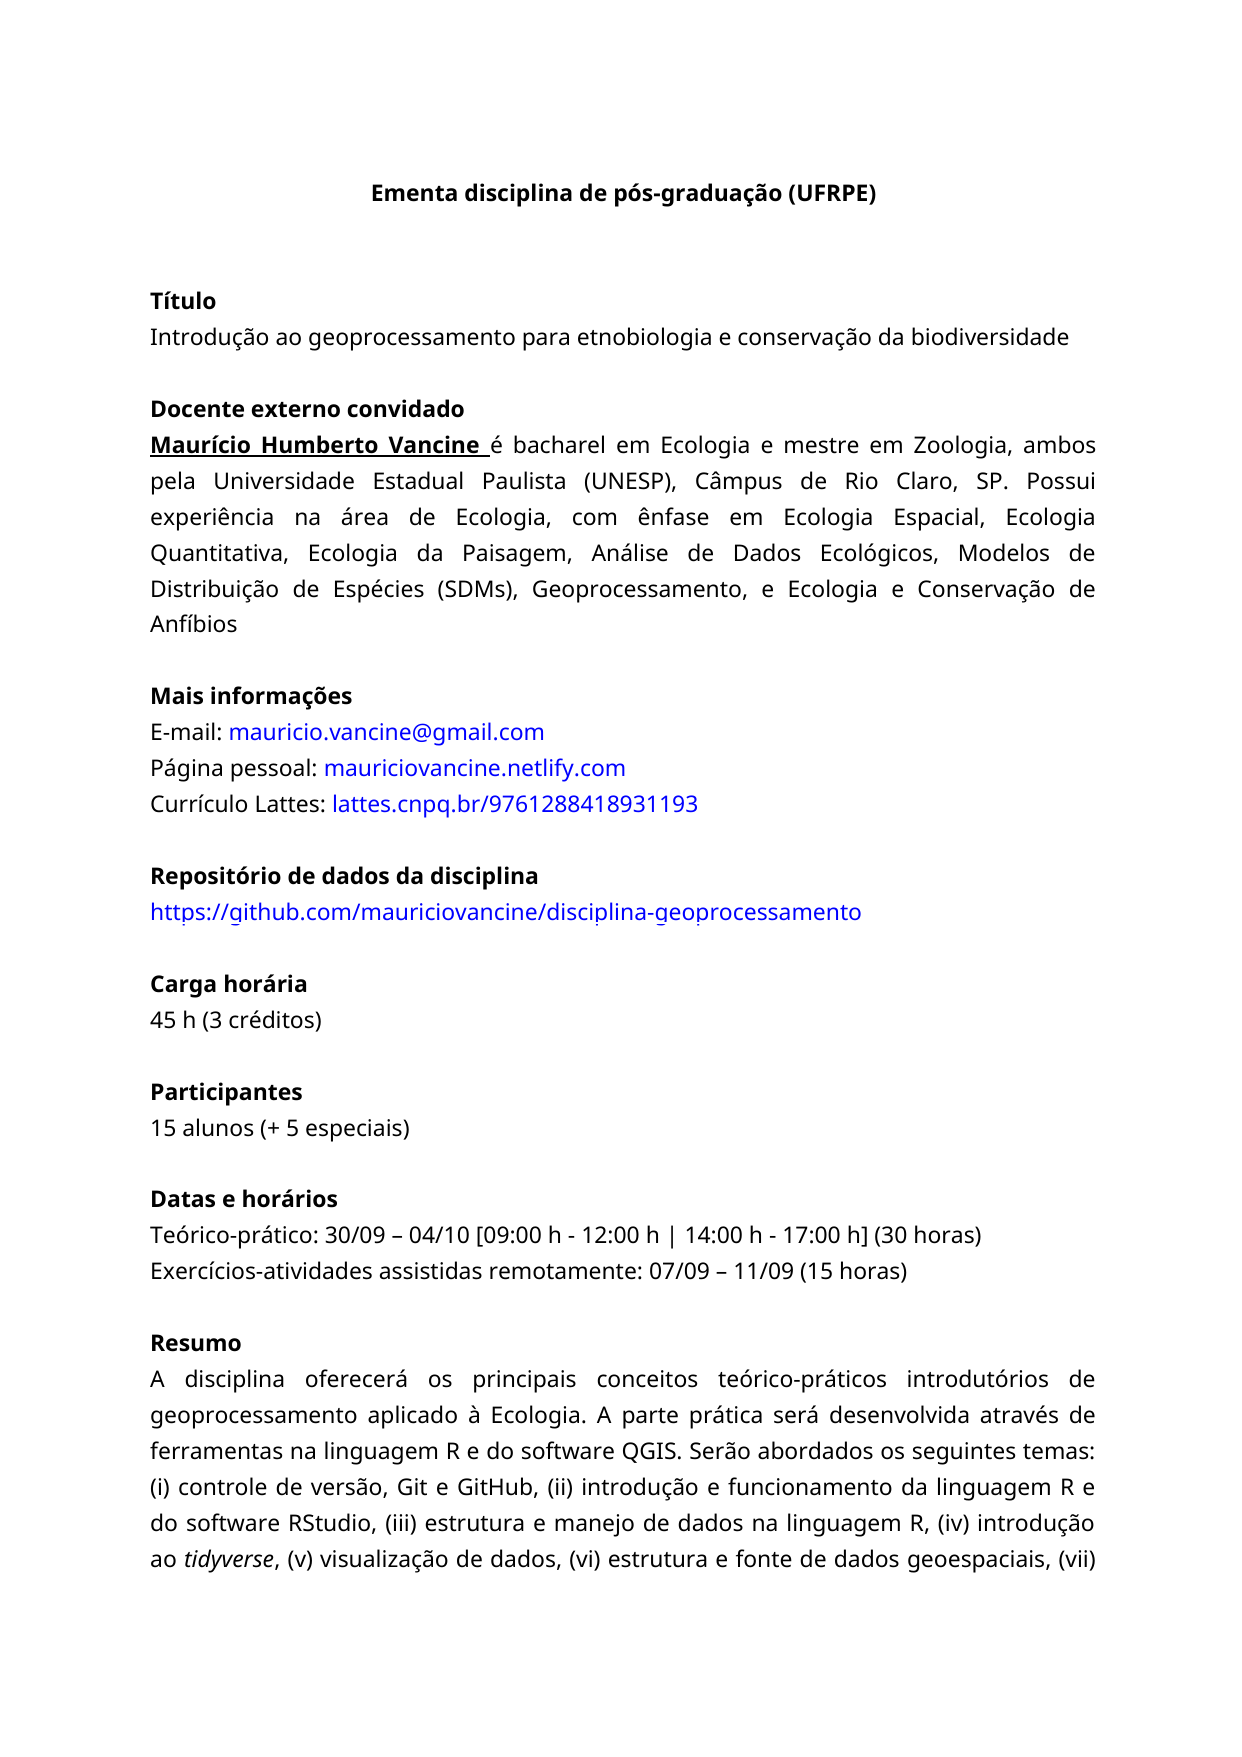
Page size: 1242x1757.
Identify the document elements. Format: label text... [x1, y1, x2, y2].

text 15 alunos (+ 5 especiais) [150, 1112, 1097, 1143]
text Maurício Humberto Vancine é bacharel em Ecologia e mestre em Zoologia, ambos pela Universidade Estadual Paulista (UNESP), Câmpus de Rio Claro, SP. Possui experiência na área de Ecologia, com ênfase em Ecologia Espacial, Ecologia Quantitativa, Ecologia da Paisagem, Análise de Dados Ecológicos, Modelos de Distribuição de Espécies (SDMs), Geoprocessamento, e Ecologia e Conservação de Anfíbios [150, 429, 1097, 640]
text E-mail: mauricio.vancine@gmail.com [150, 716, 1097, 747]
text Página pessoal: mauriciovancine.netlify.com [150, 752, 1097, 783]
text Mais informações [150, 680, 1097, 712]
text Datas e horários [150, 1183, 1097, 1215]
text https://github.com/mauriciovancine/disciplina-geoprocessamento [150, 896, 1097, 927]
text Exercícios-atividades assistidas remotamente: 07/09 – 11/09 (15 horas) [150, 1255, 1097, 1287]
text A disciplina oferecerá os principais conceitos teórico-práticos introdutórios de geoprocessamento aplicado à Ecologia. A parte prática será desenvolvida através de ferramentas na linguagem R e do software QGIS. Serão abordados os seguintes temas: (i) controle de versão, Git e GitHub, (ii) introdução e funcionamento da linguagem R e do software RStudio, (iii) estrutura e manejo de dados na linguagem R, (iv) introdução ao tidyverse, (v) visualização de dados, (vi) estrutura e fonte de dados geoespaciais, (vii) [150, 1363, 1097, 1574]
text Participantes [150, 1076, 1097, 1107]
text Teórico-prático: 30/09 – 04/10 [09:00 h - 12:00 h | 14:00 h - 17:00 h] (30 horas) [150, 1219, 1097, 1251]
text Docente externo convidado [150, 393, 1097, 424]
text Ementa disciplina de pós-graduação (UFRPE) [150, 177, 1097, 208]
text Repositório de dados da disciplina [150, 860, 1097, 891]
text Currículo Lattes: lattes.cnpq.br/9761288418931193 [150, 788, 1097, 819]
text Introdução ao geoprocessamento para etnobiologia e conservação da biodiversidade [150, 321, 1097, 352]
text 45 h (3 créditos) [150, 1004, 1097, 1035]
text Título [150, 285, 1097, 316]
text Carga horária [150, 968, 1097, 999]
text Resumo [150, 1327, 1097, 1358]
